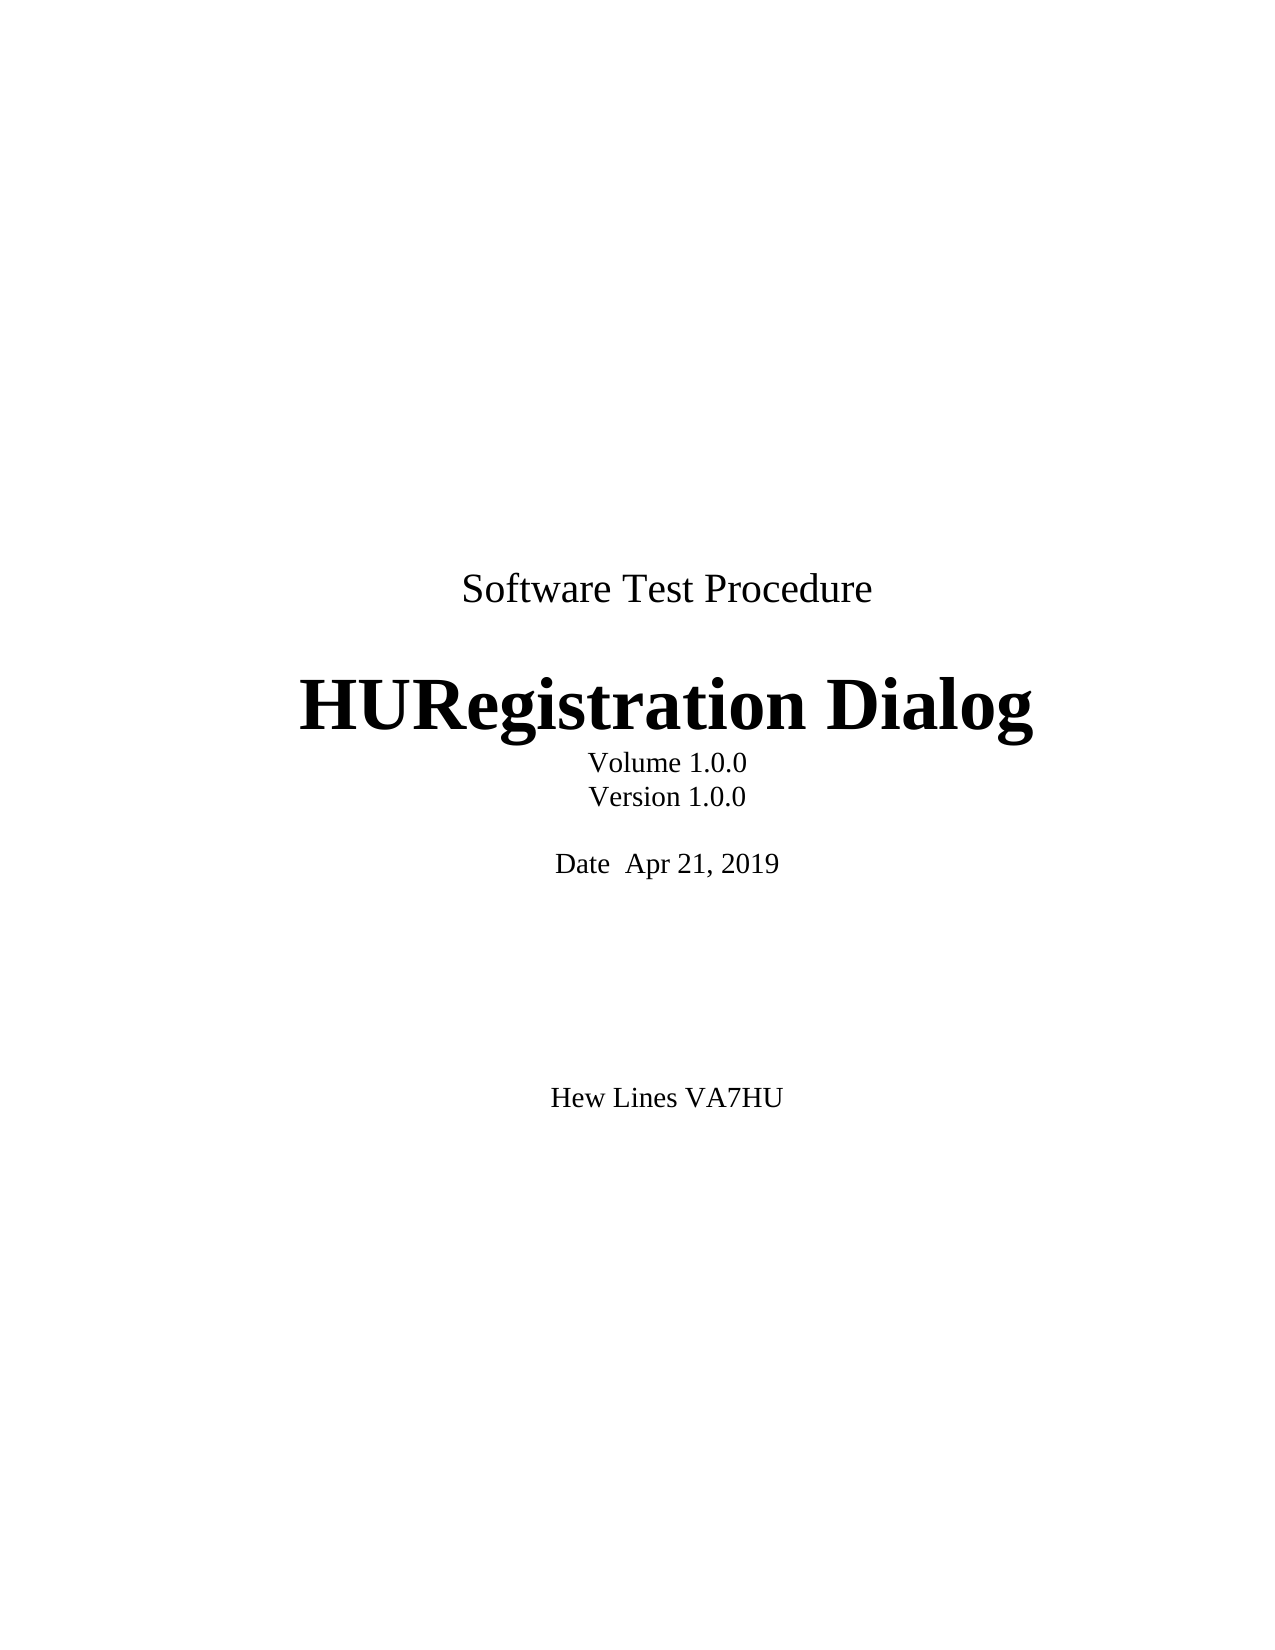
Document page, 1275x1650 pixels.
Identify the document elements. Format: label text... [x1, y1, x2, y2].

text HURegistration Dialog [177, 659, 1157, 745]
text Hew Lines VA7HU [177, 1081, 1157, 1114]
text Date Apr 21, 2019 [177, 846, 1157, 879]
text Software Test Procedure [177, 563, 1157, 611]
text Version 1.0.0 [177, 779, 1157, 812]
text Volume 1.0.0 [177, 745, 1157, 779]
